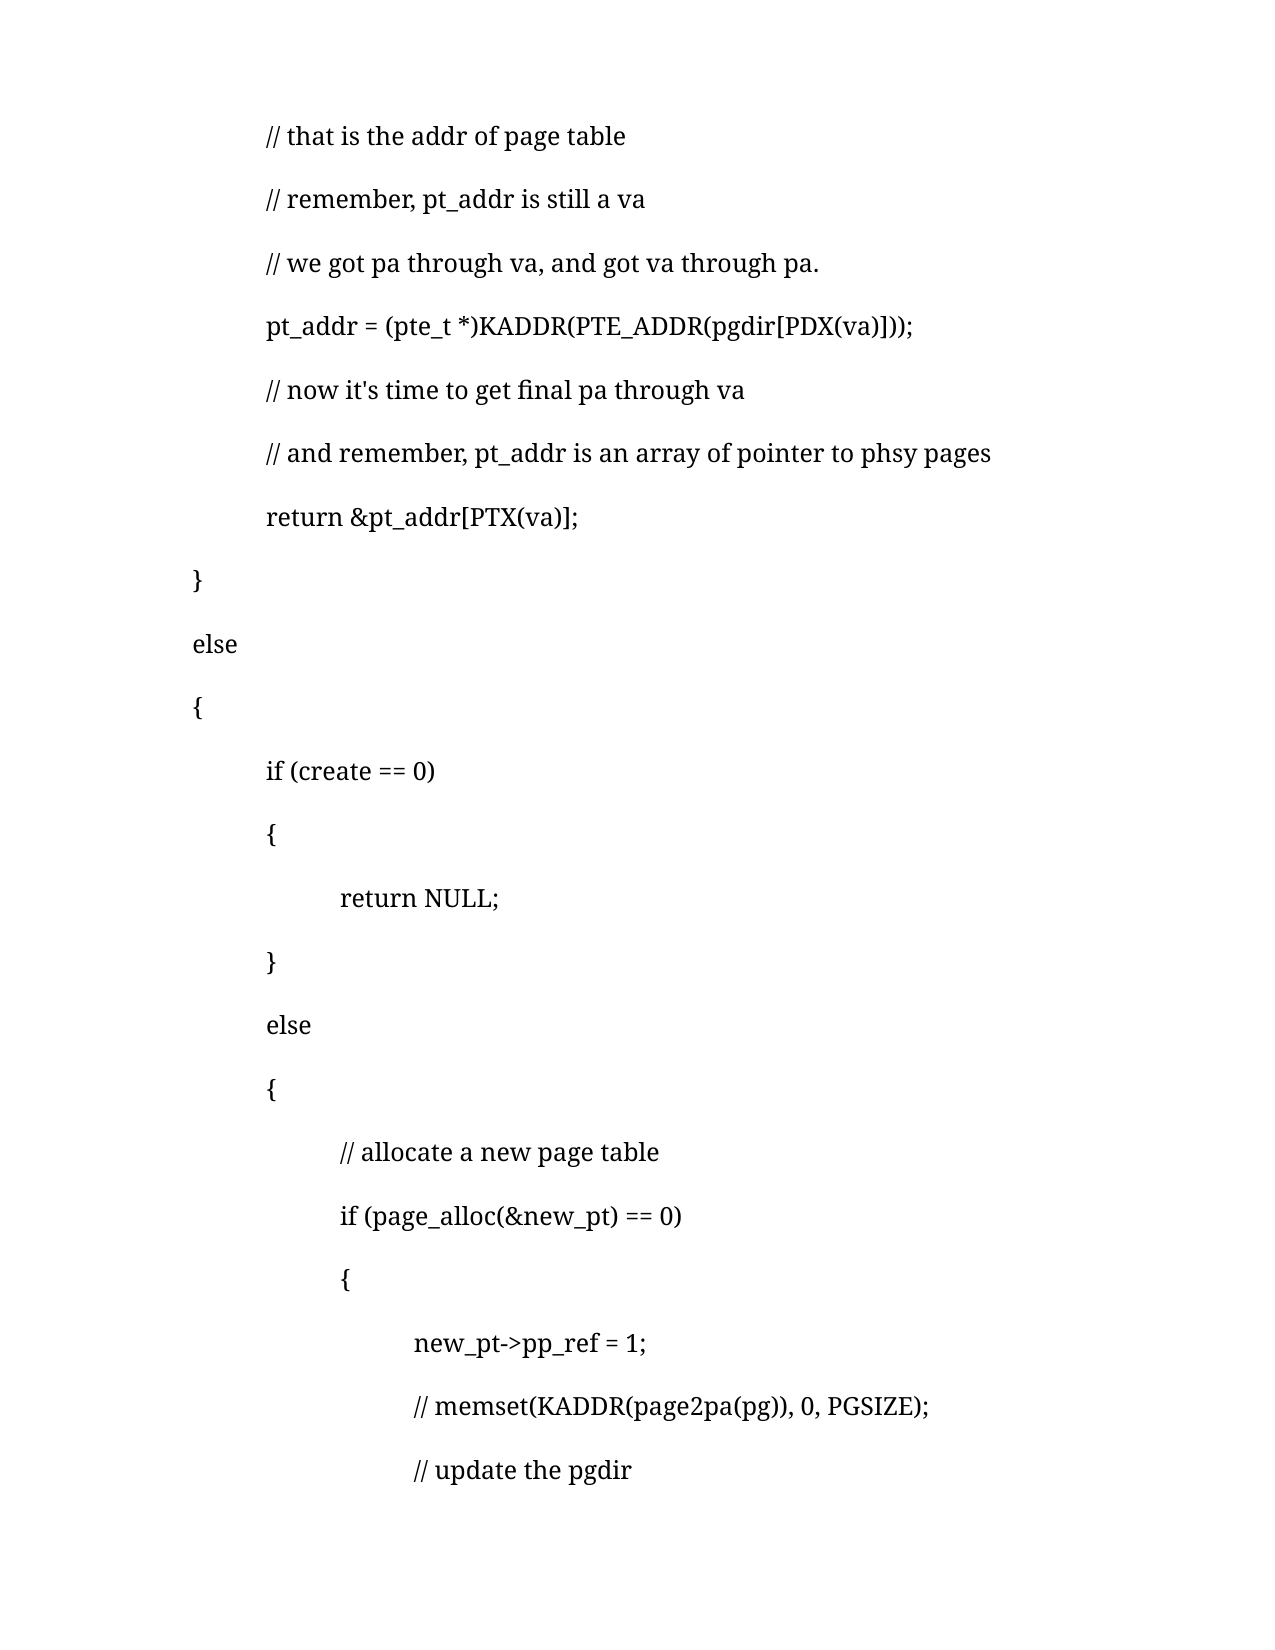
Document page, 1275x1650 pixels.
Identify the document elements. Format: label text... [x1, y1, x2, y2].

text return &pt_addr[PTX(va)]; [118, 499, 1157, 533]
text } [118, 563, 1157, 597]
text pt_addr = (pte_t *)KADDR(PTE_ADDR(pgdir[PDX(va)])); [118, 309, 1157, 343]
text if (page_alloc(&new_pt) == 0) [118, 1198, 1157, 1232]
text new_pt->pp_ref = 1; [118, 1325, 1157, 1359]
text { [118, 1071, 1157, 1105]
text // now it's time to get final pa through va [118, 372, 1157, 406]
text } [118, 944, 1157, 978]
text { [118, 1262, 1157, 1296]
text // that is the addr of page table [118, 118, 1157, 152]
text // and remember, pt_addr is an array of pointer to phsy pages [118, 436, 1157, 470]
text // memset(KADDR(page2pa(pg)), 0, PGSIZE); [118, 1389, 1157, 1423]
text // update the pgdir [118, 1452, 1157, 1487]
text { [118, 690, 1157, 724]
text else [118, 626, 1157, 661]
text // allocate a new page table [118, 1135, 1157, 1169]
text // remember, pt_addr is still a va [118, 182, 1157, 216]
text // we got pa through va, and got va through pa. [118, 245, 1157, 279]
text { [118, 817, 1157, 851]
text else [118, 1008, 1157, 1042]
text if (create == 0) [118, 753, 1157, 788]
text return NULL; [118, 881, 1157, 915]
